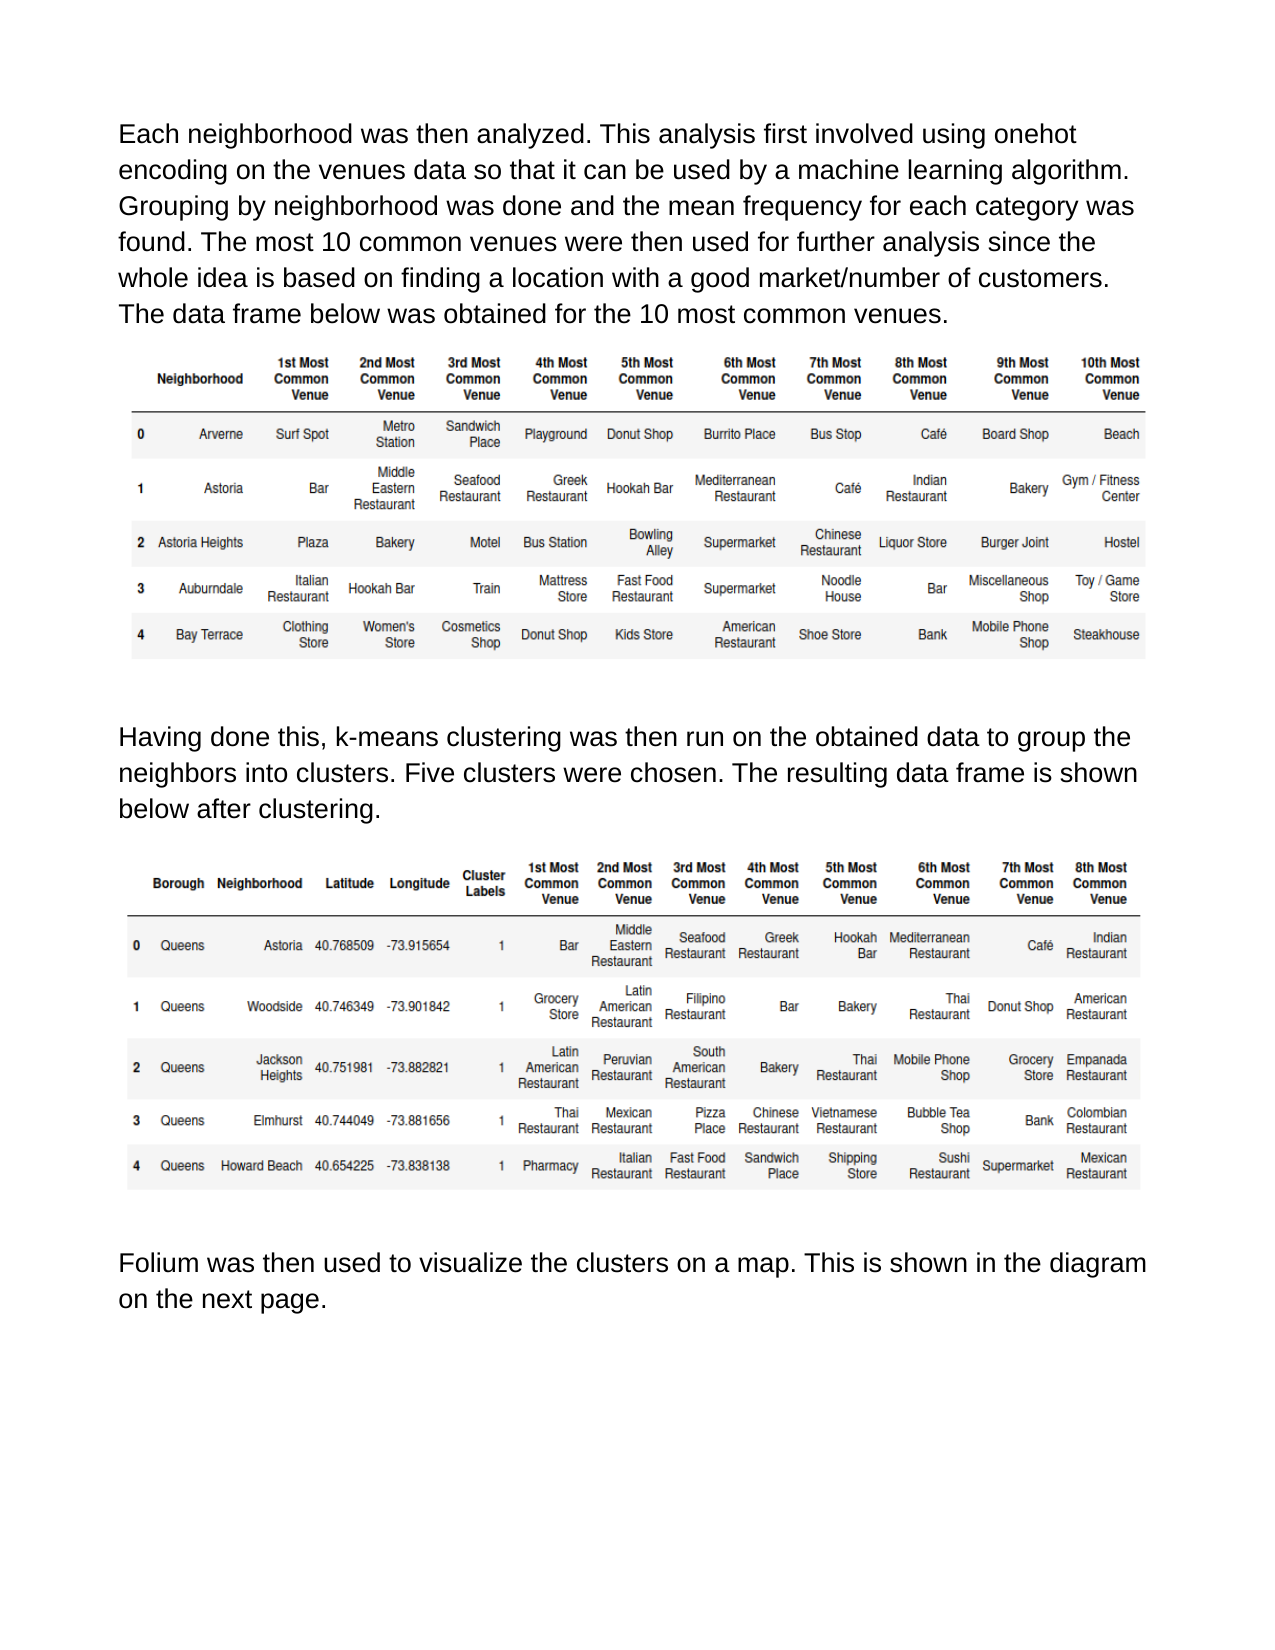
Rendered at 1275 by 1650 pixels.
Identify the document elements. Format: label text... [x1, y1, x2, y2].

text Each neighborhood was then analyzed. This analysis first involved using onehot encoding on the venues data so that it can be used by a machine learning algorithm. Grouping by neighborhood was done and the mean frequency for each category was found. The most 10 common venues were then used for further analysis since the whole idea is based on finding a location with a good market/number of customers. The data frame below was obtained for the 10 most common venues. [118, 118, 1157, 329]
picture [118, 843, 1157, 1192]
text Folium was then used to visualize the clusters on a map. This is shown in the diagram on the next page. [118, 1247, 1157, 1314]
text Having done this, k-means clustering was then run on the obtained data to group the neighbors into clusters. Five clusters were chosen. The resulting data frame is shown below after clustering. [118, 721, 1157, 824]
picture [118, 348, 1157, 666]
